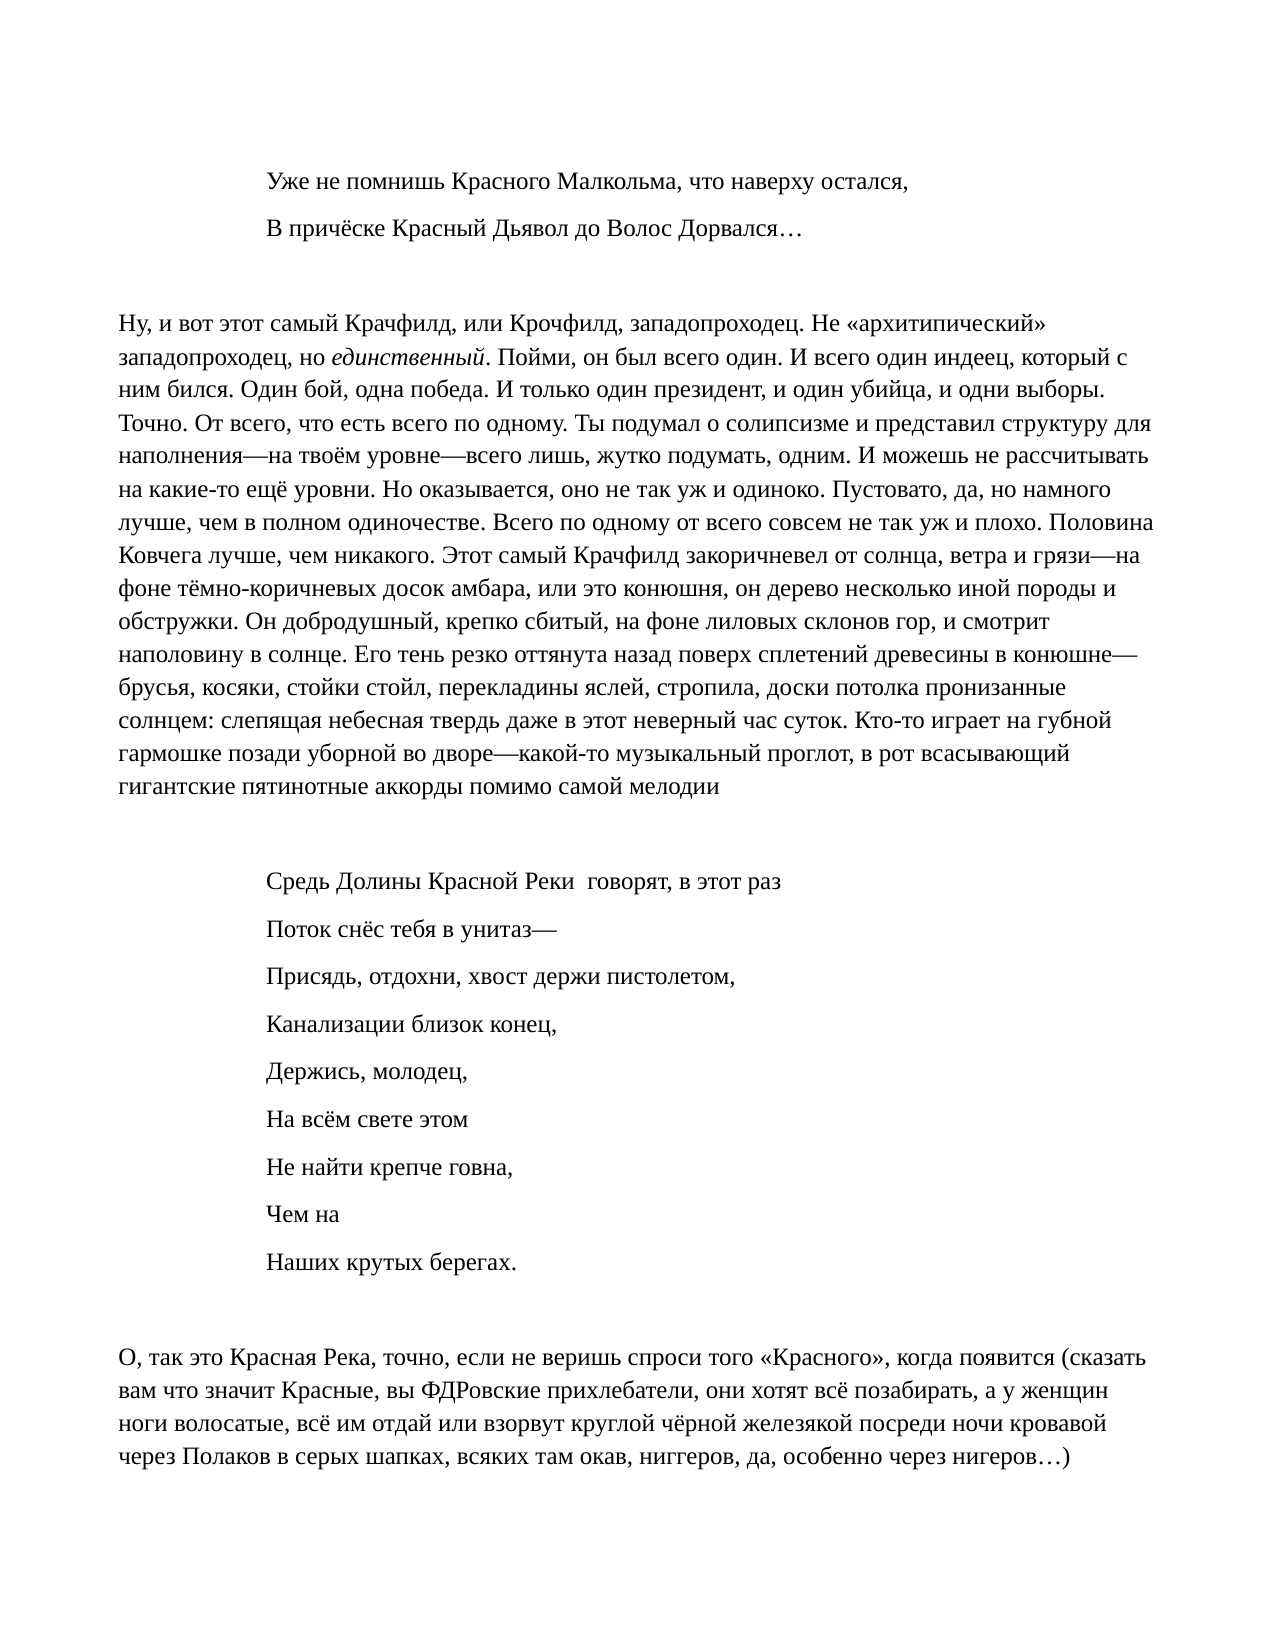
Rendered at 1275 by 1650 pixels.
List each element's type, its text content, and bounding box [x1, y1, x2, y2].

text Уже не помнишь Красного Малкольма, что наверху остался, [266, 166, 1157, 194]
text Ну, и вот этот самый Крачфилд, или Крочфилд, западопроходец. Не «архитипический» западопроходец, но единственный. Пойми, он был всего один. И всего один индеец, который с ним бился. Один бой, одна победа. И только один президент, и один убийца, и одни выборы. Точно. От всего, что есть всего по одному. Ты подумал о солипсизме и представил структуру для наполнения—на твоём уровне—всего лишь, жутко подумать, одним. И можешь не рассчитывать на какие-то ещё уровни. Но оказывается, оно не так уж и одиноко. Пустовато, да, но намного лучше, чем в полном одиночестве. Всего по одному от всего совсем не так уж и плохо. Половина Ковчега лучше, чем никакого. Этот самый Крачфилд закоричневел от солнца, ветра и грязи—на фоне тёмно-коричневых досок амбара, или это конюшня, он дерево несколько иной породы и обстружки. Он добродушный, крепко сбитый, на фоне лиловых склонов гор, и смотрит наполовину в солнце. Его тень резко оттянута назад поверх сплетений древесины в конюшне—брусья, косяки, стойки стойл, перекладины яслей, стропила, доски потолка пронизанные солнцем: слепящая небесная твердь даже в этот неверный час суток. Кто-то играет на губной гармошке позади уборной во дворе—какой-то музыкальный проглот, в рот всасывающий гигантские пятинотные аккорды помимо самой мелодии [118, 308, 1157, 799]
text Поток снёс тебя в унитаз— [266, 914, 1157, 942]
text Держись, молодец, [266, 1056, 1157, 1085]
text Канализации близок конец, [266, 1009, 1157, 1038]
text Не найти крепче говна, [266, 1152, 1157, 1180]
text На всём свете этом [266, 1104, 1157, 1133]
text В причёске Красный Дьявол до Волос Дорвался… [266, 213, 1157, 242]
text Чем на [266, 1199, 1157, 1228]
text Присядь, отдохни, хвост держи пистолетом, [266, 961, 1157, 990]
text О, так это Красная Река, точно, если не веришь спроси того «Красного», когда появится (сказать вам что значит Красные, вы ФДРовские прихлебатели, они хотят всё позабирать, а у женщин ноги волосатые, всё им отдай или взорвут круглой чёрной железякой посреди ночи кровавой через Полаков в серых шапках, всяких там окав, ниггеров, да, особенно через нигеров…) [118, 1342, 1157, 1470]
text Наших крутых берегах. [266, 1247, 1157, 1276]
text Средь Долины Красной Реки говорят, в этот раз [266, 866, 1157, 895]
